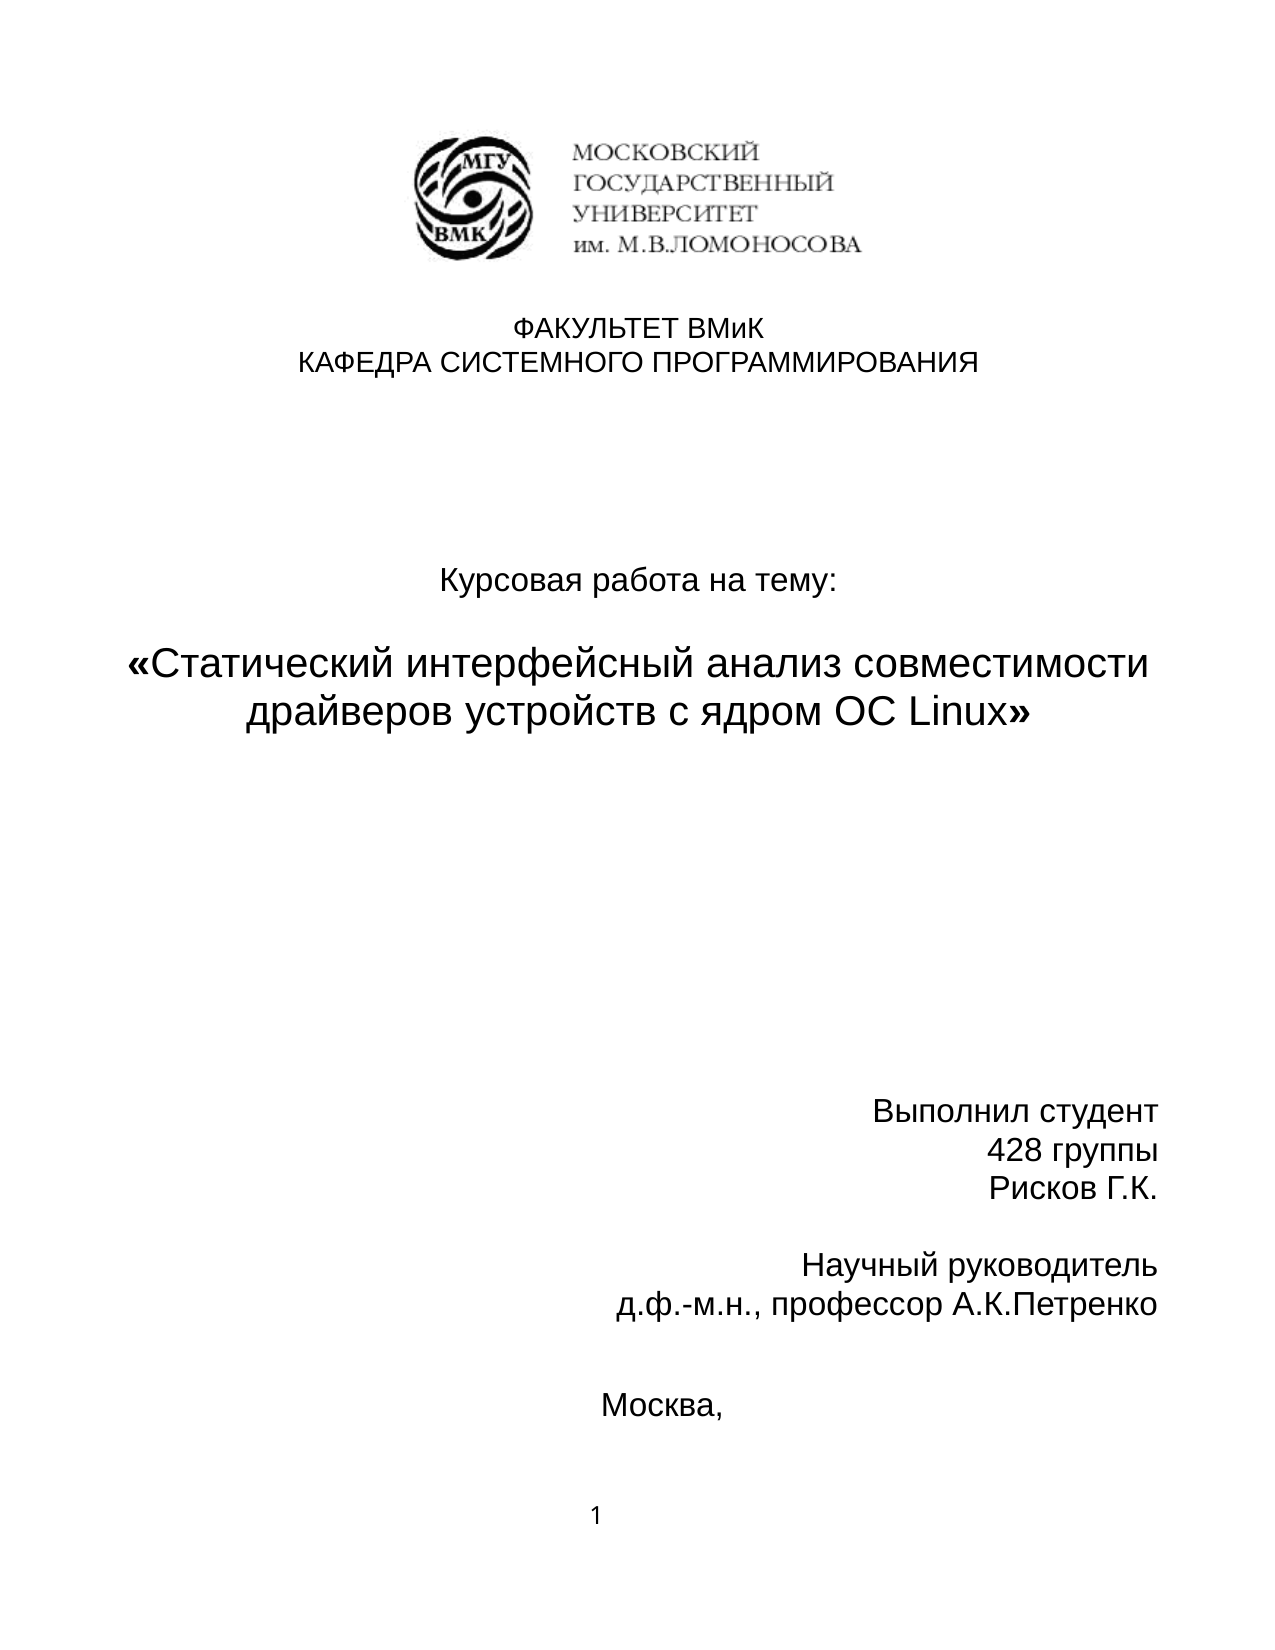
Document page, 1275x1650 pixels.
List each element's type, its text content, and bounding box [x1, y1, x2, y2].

text КАФЕДРА CИСТЕМНОГО ПРОГРАММИРОВАНИЯ [118, 345, 1159, 379]
text ФАКУЛЬТЕТ ВМиК [118, 312, 1159, 345]
text «Статический интерфейсный анализ совместимости драйверов устройств с ядром ОС Linux» [118, 638, 1159, 734]
subtitle 428 группы [118, 1130, 1159, 1168]
text Курсовая работа на тему: [118, 560, 1159, 599]
subtitle Научный руководитель [118, 1245, 1159, 1284]
picture [403, 127, 874, 269]
text д.ф.-м.н., профессор А.К.Петренко [118, 1284, 1159, 1322]
text Москва, [118, 1386, 1159, 1424]
subtitle Выполнил студент [118, 1091, 1159, 1130]
text Рисков Г.К. [118, 1168, 1159, 1207]
